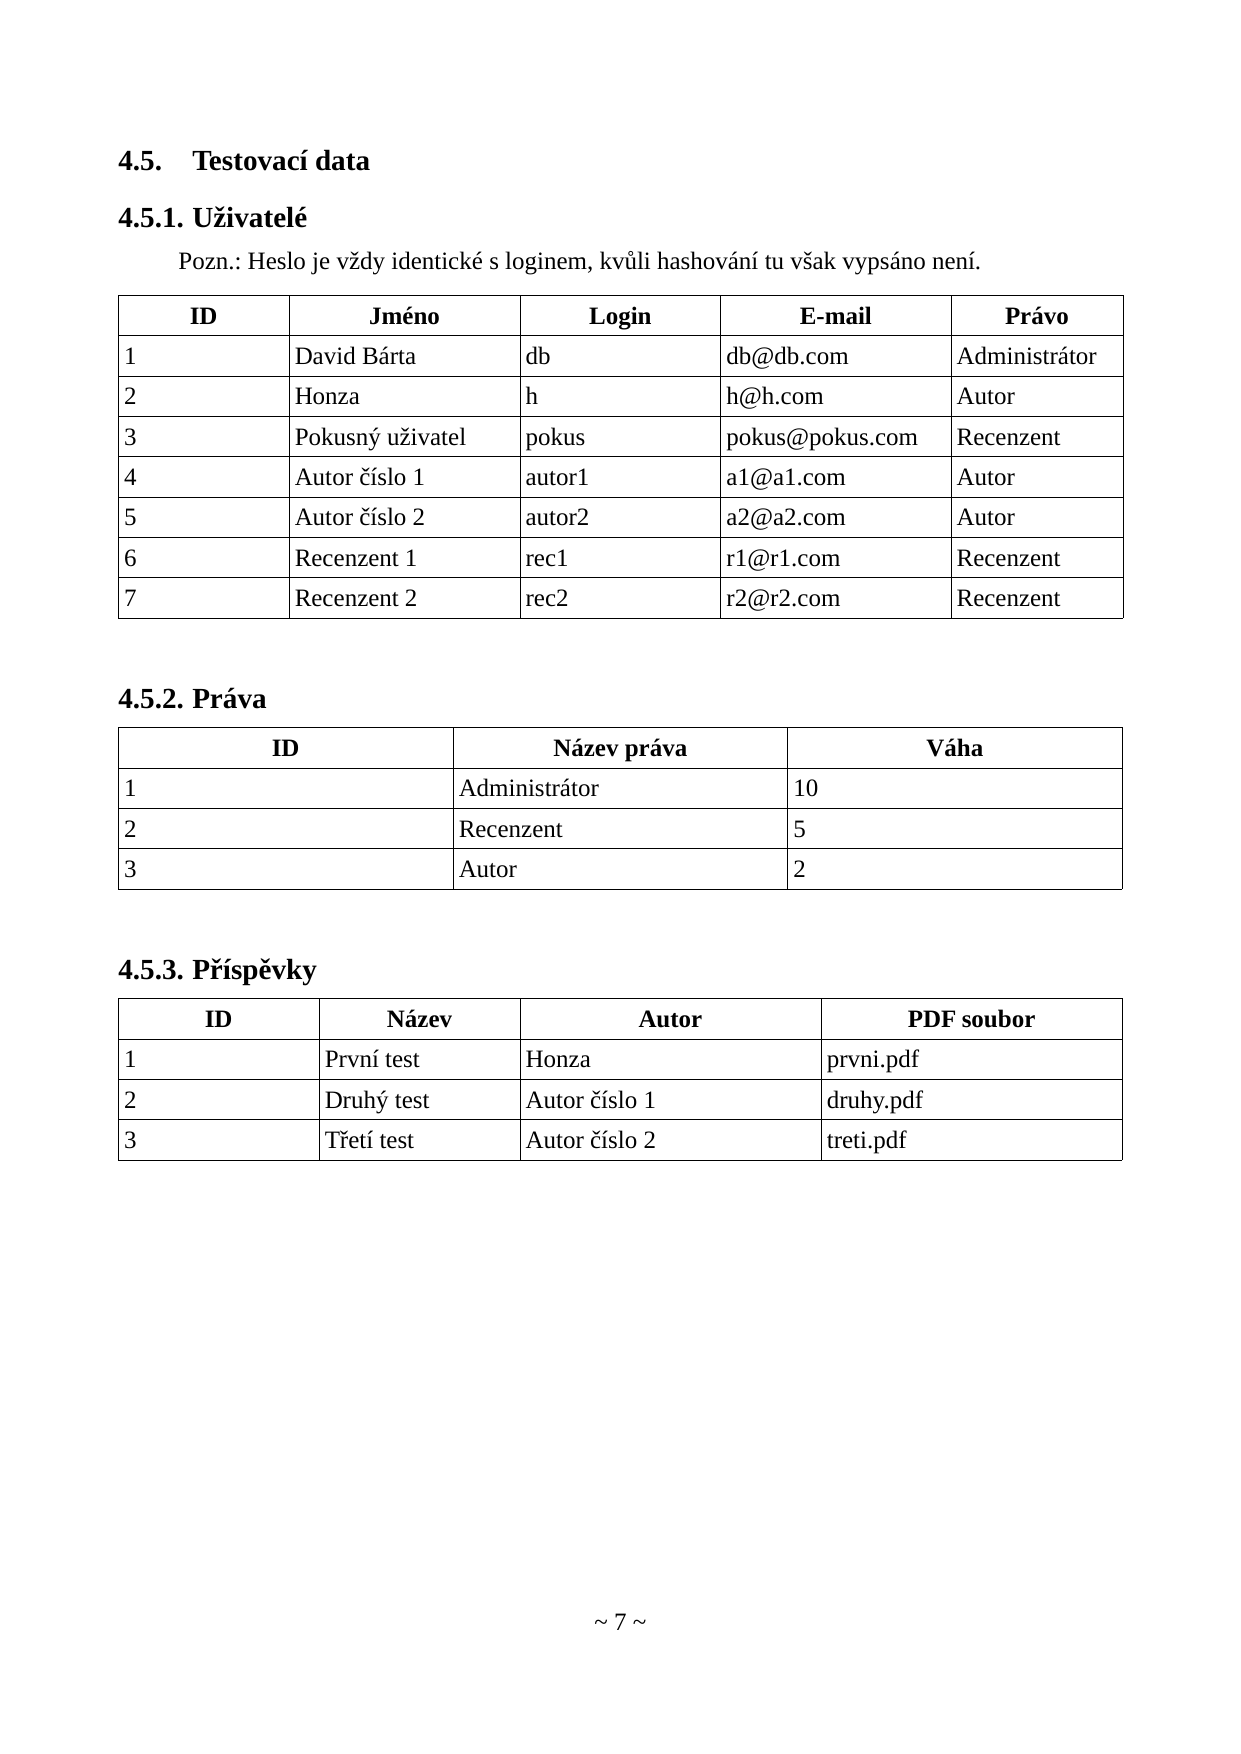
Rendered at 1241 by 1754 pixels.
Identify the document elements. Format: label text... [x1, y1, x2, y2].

table_header Název [320, 999, 520, 1039]
table_header ID [119, 728, 453, 768]
table_header Právo [952, 296, 1123, 335]
table_cell Recenzent [952, 578, 1123, 617]
table_cell Administrátor [454, 769, 787, 808]
table_header E-mail [721, 296, 951, 335]
table_cell Recenzent [454, 809, 787, 848]
table_cell Recenzent [952, 417, 1123, 456]
table_cell autor2 [521, 498, 720, 537]
table_cell Autor číslo 1 [290, 457, 520, 497]
table_cell 1 [119, 769, 453, 808]
table_cell 2 [119, 1080, 319, 1119]
table_cell r1@r1.com [721, 538, 951, 577]
subtitle Příspěvky [118, 952, 1122, 986]
table_cell Honza [521, 1040, 821, 1079]
table_header Autor [521, 999, 821, 1039]
table_cell prvni.pdf [822, 1040, 1122, 1079]
text Pozn.: Heslo je vždy identické s loginem, kvůli hashování tu však vypsáno není. [118, 246, 1122, 275]
table_cell h [521, 377, 720, 416]
table_cell Administrátor [952, 336, 1123, 376]
table_cell 4 [119, 457, 289, 497]
table_cell Honza [290, 377, 520, 416]
table_cell 10 [788, 769, 1122, 808]
table_cell treti.pdf [822, 1120, 1122, 1159]
table_cell Autor [952, 377, 1123, 416]
table_cell 3 [119, 849, 453, 888]
table_cell a2@a2.com [721, 498, 951, 537]
table_header PDF soubor [822, 999, 1122, 1039]
table_cell První test [320, 1040, 520, 1079]
table_cell rec2 [521, 578, 720, 617]
table_cell Autor číslo 1 [521, 1080, 821, 1119]
table_cell rec1 [521, 538, 720, 577]
subtitle Testovací data [118, 143, 1122, 176]
table_cell 5 [119, 498, 289, 537]
table_cell r2@r2.com [721, 578, 951, 617]
table_cell Pokusný uživatel [290, 417, 520, 456]
table_cell 1 [119, 1040, 319, 1079]
table_header ID [119, 296, 289, 335]
table_header Název práva [454, 728, 787, 768]
table_cell Autor [952, 457, 1123, 497]
table_header Login [521, 296, 720, 335]
table_cell Recenzent 2 [290, 578, 520, 617]
table_cell 2 [119, 377, 289, 416]
table_cell db [521, 336, 720, 376]
table_cell Třetí test [320, 1120, 520, 1159]
table_cell Recenzent [952, 538, 1123, 577]
table_header Jméno [290, 296, 520, 335]
table_cell h@h.com [721, 377, 951, 416]
table_header ID [119, 999, 319, 1039]
subtitle Uživatelé [118, 200, 1122, 233]
subtitle Práva [118, 681, 1122, 715]
table_cell a1@a1.com [721, 457, 951, 497]
table_cell 6 [119, 538, 289, 577]
table_cell db@db.com [721, 336, 951, 376]
table_cell 2 [119, 809, 453, 848]
table_cell 1 [119, 336, 289, 376]
table_header Váha [788, 728, 1122, 768]
table_cell David Bárta [290, 336, 520, 376]
table_cell Recenzent 1 [290, 538, 520, 577]
table_cell Druhý test [320, 1080, 520, 1119]
table_cell Autor číslo 2 [521, 1120, 821, 1159]
table_cell Autor číslo 2 [290, 498, 520, 537]
table_cell autor1 [521, 457, 720, 497]
table_cell Autor [952, 498, 1123, 537]
table_cell 3 [119, 1120, 319, 1159]
table_cell pokus@pokus.com [721, 417, 951, 456]
table_cell 7 [119, 578, 289, 617]
table_cell 2 [788, 849, 1122, 888]
table_cell pokus [521, 417, 720, 456]
table_cell 5 [788, 809, 1122, 848]
table_cell Autor [454, 849, 787, 888]
table_cell druhy.pdf [822, 1080, 1122, 1119]
table_cell 3 [119, 417, 289, 456]
